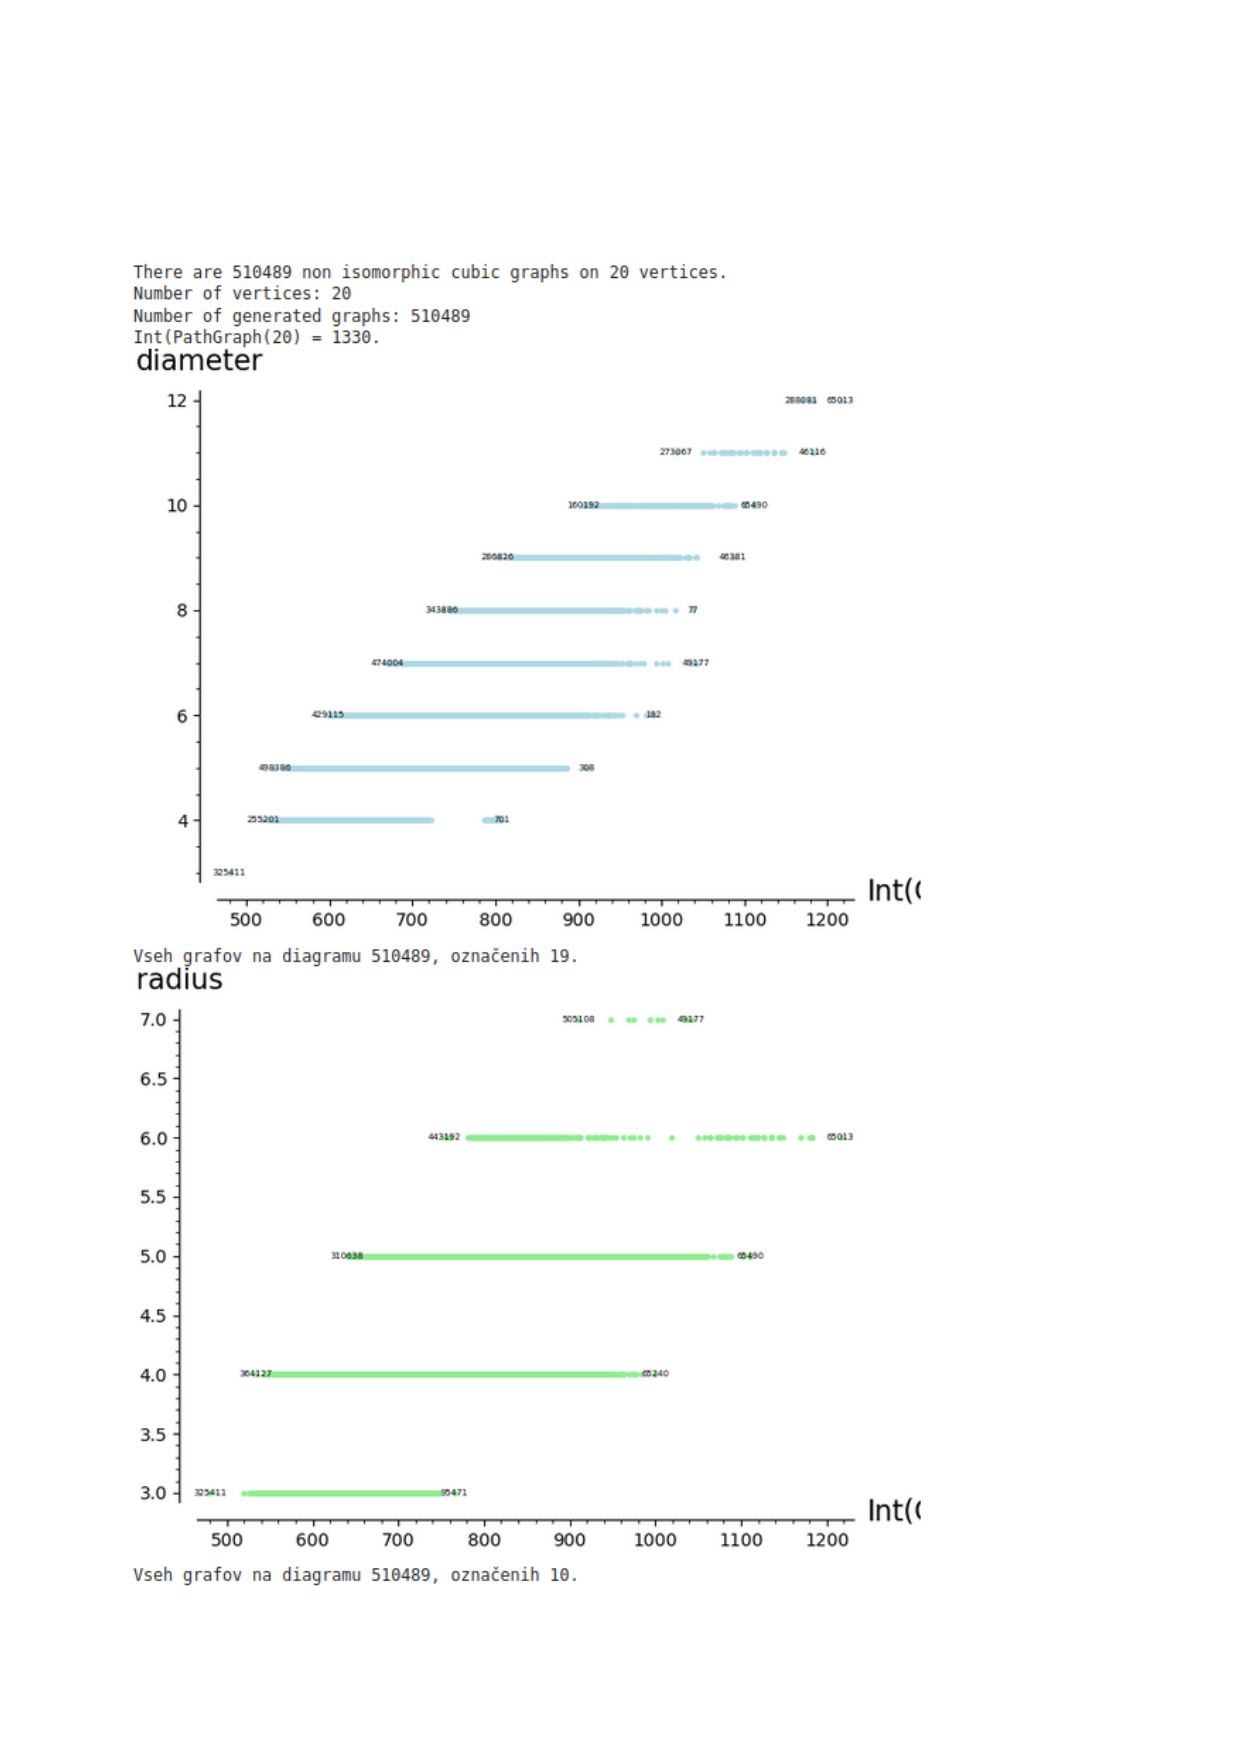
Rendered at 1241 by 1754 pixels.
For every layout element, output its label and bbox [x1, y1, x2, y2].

picture [118, 261, 1123, 1591]
